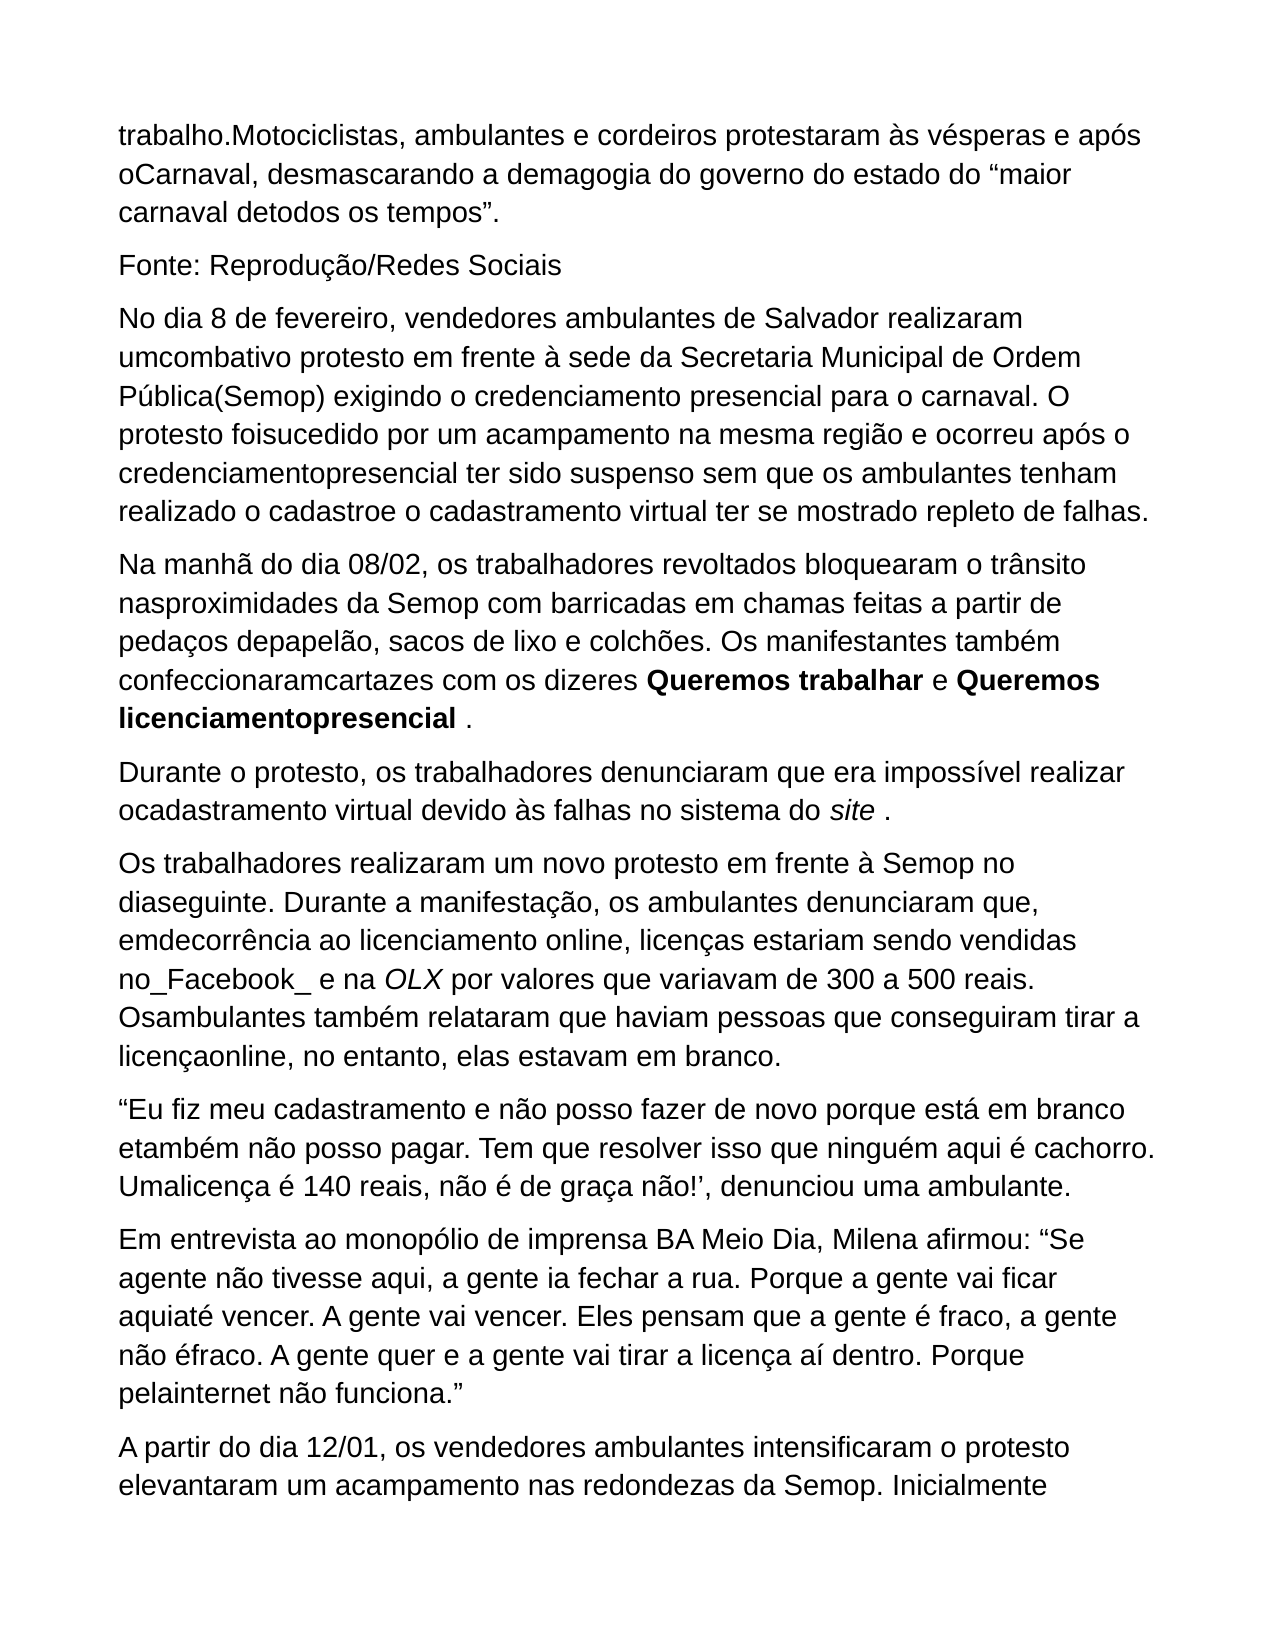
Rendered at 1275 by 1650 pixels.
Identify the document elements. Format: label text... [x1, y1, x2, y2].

text “Eu fiz meu cadastramento e não posso fazer de novo porque está em branco etambém não posso pagar. Tem que resolver isso que ninguém aqui é cachorro. Umalicença é 140 reais, não é de graça não!’, denunciou uma ambulante. [118, 1092, 1157, 1203]
text Na manhã do dia 08/02, os trabalhadores revoltados bloquearam o trânsito nasproximidades da Semop com barricadas em chamas feitas a partir de pedaços depapelão, sacos de lixo e colchões. Os manifestantes também confeccionaramcartazes com os dizeres Queremos trabalhar e Queremos licenciamentopresencial . [118, 547, 1157, 735]
text Fonte: Reprodução/Redes Sociais [118, 248, 1157, 282]
text trabalho.Motociclistas, ambulantes e cordeiros protestaram às vésperas e após oCarnaval, desmascarando a demagogia do governo do estado do “maior carnaval detodos os tempos”. [118, 118, 1157, 229]
text Durante o protesto, os trabalhadores denunciaram que era impossível realizar ocadastramento virtual devido às falhas no sistema do site . [118, 754, 1157, 827]
text Os trabalhadores realizaram um novo protesto em frente à Semop no diaseguinte. Durante a manifestação, os ambulantes denunciaram que, emdecorrência ao licenciamento online, licenças estariam sendo vendidas no_Facebook_ e na OLX por valores que variavam de 300 a 500 reais. Osambulantes também relataram que haviam pessoas que conseguiram tirar a licençaonline, no entanto, elas estavam em branco. [118, 846, 1157, 1072]
text Em entrevista ao monopólio de imprensa BA Meio Dia, Milena afirmou: “Se agente não tivesse aqui, a gente ia fechar a rua. Porque a gente vai ficar aquiaté vencer. A gente vai vencer. Eles pensam que a gente é fraco, a gente não éfraco. A gente quer e a gente vai tirar a licença aí dentro. Porque pelainternet não funciona.” [118, 1222, 1157, 1410]
text A partir do dia 12/01, os vendedores ambulantes intensificaram o protesto elevantaram um acampamento nas redondezas da Semop. Inicialmente [118, 1429, 1157, 1502]
text No dia 8 de fevereiro, vendedores ambulantes de Salvador realizaram umcombativo protesto em frente à sede da Secretaria Municipal de Ordem Pública(Semop) exigindo o credenciamento presencial para o carnaval. O protesto foisucedido por um acampamento na mesma região e ocorreu após o credenciamentopresencial ter sido suspenso sem que os ambulantes tenham realizado o cadastroe o cadastramento virtual ter se mostrado repleto de falhas. [118, 301, 1157, 528]
